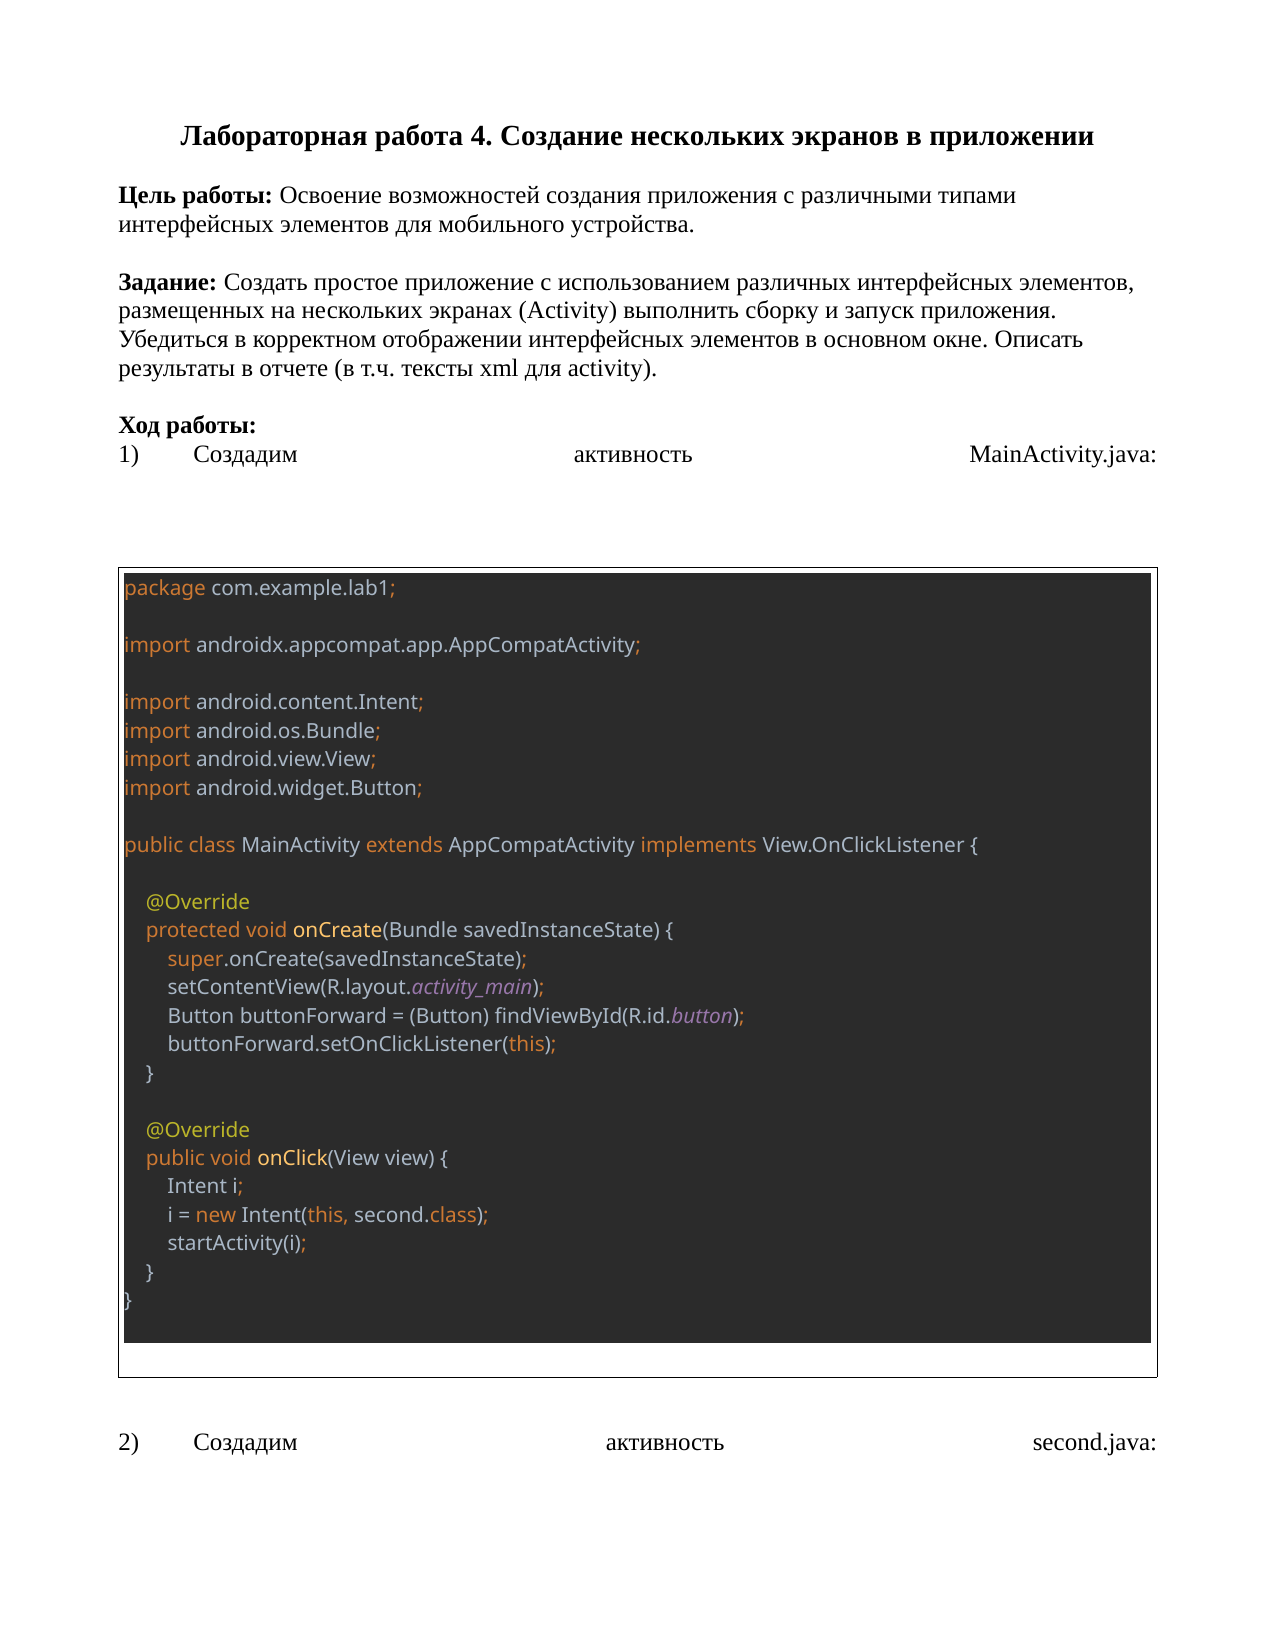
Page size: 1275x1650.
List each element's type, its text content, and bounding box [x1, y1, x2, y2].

text Ход работы: [118, 410, 1157, 439]
text Цель работы: Освоение возможностей создания приложения с различными типами интерфейсных элементов для мобильного устройства. [118, 180, 1157, 238]
text Лабораторная работа 4. Создание нескольких экранов в приложении [118, 118, 1157, 152]
text Задание: Создать простое приложение c использованием различных интерфейсных элементов, размещенных на нескольких экранах (Activity) выполнить сборку и запуск приложения. Убедиться в корректном отображении интерфейсных элементов в основном окне. Описать результаты в отчете (в т.ч. тексты xml для activity). [118, 267, 1157, 382]
table_header package com.example.lab1; import androidx.appcompat.app.AppCompatActivity; import android.content.Intent; import android.os.Bundle; import android.view.View; import android.widget.Button; public class MainActivity extends AppCompatActivity implements View.OnClickListener { @Override protected void onCreate(Bundle savedInstanceState) { super.onCreate(savedInstanceState); setContentView(R.layout.activity_main); Button buttonForward = (Button) findViewById(R.id.button); buttonForward.setOnClickListener(this); } @Override public void onClick(View view) { Intent i; i = new Intent(this, second.class); startActivity(i); } } [119, 568, 1157, 1377]
list Создадим активность second.java: [118, 1427, 1157, 1484]
list Создадим активность MainActivity.java: [118, 439, 1157, 497]
